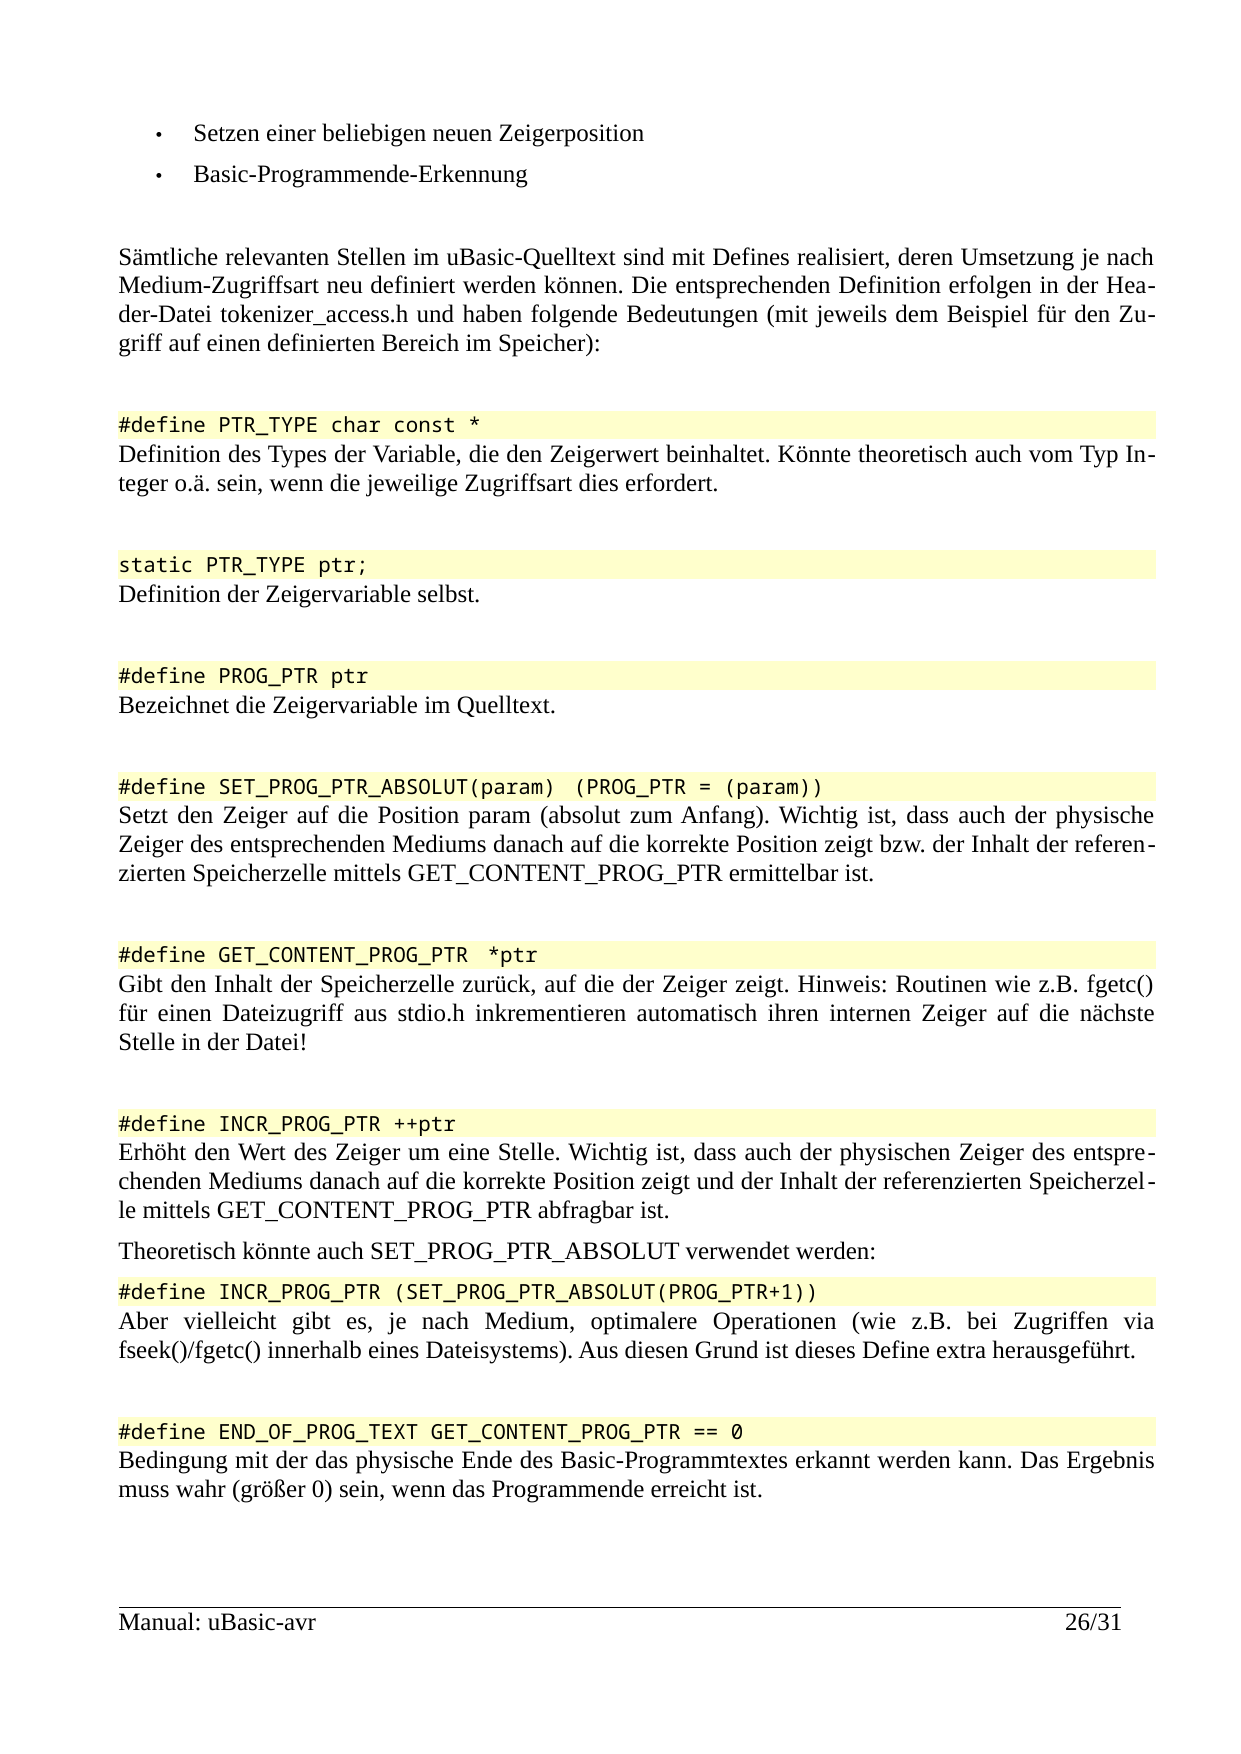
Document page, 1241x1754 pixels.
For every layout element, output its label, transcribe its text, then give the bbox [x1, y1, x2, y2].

text Sämtliche relevanten Stellen im uBasic-Quelltext sind mit Defines realisiert, deren Umsetzung je nach Medium-Zugriffsart neu definiert werden können. Die entsprechenden Definition erfolgen in der Hea­der-Datei tokenizer_access.h und haben folgende Bedeutungen (mit jeweils dem Beispiel für den Zu­griff auf einen definierten Bereich im Speicher): [118, 242, 1156, 357]
text Definition der Zeigervariable selbst. [118, 579, 1156, 607]
text #define GET_CONTENT_PROG_PTR *ptr [118, 941, 1156, 969]
list Setzen einer beliebigen neuen Zeigerposition [156, 118, 1156, 147]
text static PTR_TYPE ptr; [118, 550, 1156, 579]
text Theoretisch könnte auch SET_PROG_PTR_ABSOLUT verwendet werden: [118, 1236, 1156, 1265]
text #define PTR_TYPE char const * [118, 411, 1156, 439]
text Gibt den Inhalt der Speicherzelle zurück, auf die der Zeiger zeigt. Hinweis: Routinen wie z.B. fgetc() für einen Dateizugriff aus stdio.h inkrementieren automatisch ihren internen Zeiger auf die nächste Stelle in der Datei! [118, 969, 1156, 1055]
text #define SET_PROG_PTR_ABSOLUT(param) (PROG_PTR = (param)) [118, 772, 1156, 801]
text #define END_OF_PROG_TEXT GET_CONTENT_PROG_PTR == 0 [118, 1417, 1156, 1446]
text Aber vielleicht gibt es, je nach Medium, optimalere Operationen (wie z.B. bei Zugriffen via fseek()/fgetc() innerhalb eines Dateisystems). Aus diesen Grund ist dieses Define extra herausgeführt. [118, 1306, 1156, 1363]
text Bezeichnet die Zeigervariable im Quelltext. [118, 690, 1156, 718]
text Bedingung mit der das physische Ende des Basic-Programmtextes erkannt werden kann. Das Ergebnis muss wahr (größer 0) sein, wenn das Programmende erreicht ist. [118, 1446, 1156, 1503]
text #define INCR_PROG_PTR ++ptr [118, 1109, 1156, 1137]
text #define INCR_PROG_PTR (SET_PROG_PTR_ABSOLUT(PROG_PTR+1)) [118, 1277, 1156, 1306]
text Setzt den Zeiger auf die Position param (absolut zum Anfang). Wichtig ist, dass auch der physische Zeiger des entsprechenden Mediums danach auf die korrekte Position zeigt bzw. der Inhalt der referen­zierten Speicherzelle mittels GET_CONTENT_PROG_PTR ermittelbar ist. [118, 801, 1156, 887]
list Basic-Programmende-Erkennung [156, 159, 1156, 188]
text Definition des Types der Variable, die den Zeigerwert beinhaltet. Könnte theoretisch auch vom Typ In­teger o.ä. sein, wenn die jeweilige Zugriffsart dies erfordert. [118, 439, 1156, 497]
text #define PROG_PTR ptr [118, 661, 1156, 690]
text Erhöht den Wert des Zeiger um eine Stelle. Wichtig ist, dass auch der physischen Zeiger des entspre­chenden Mediums danach auf die korrekte Position zeigt und der Inhalt der referenzierten Speicherzel­le mittels GET_CONTENT_PROG_PTR abfragbar ist. [118, 1137, 1156, 1224]
